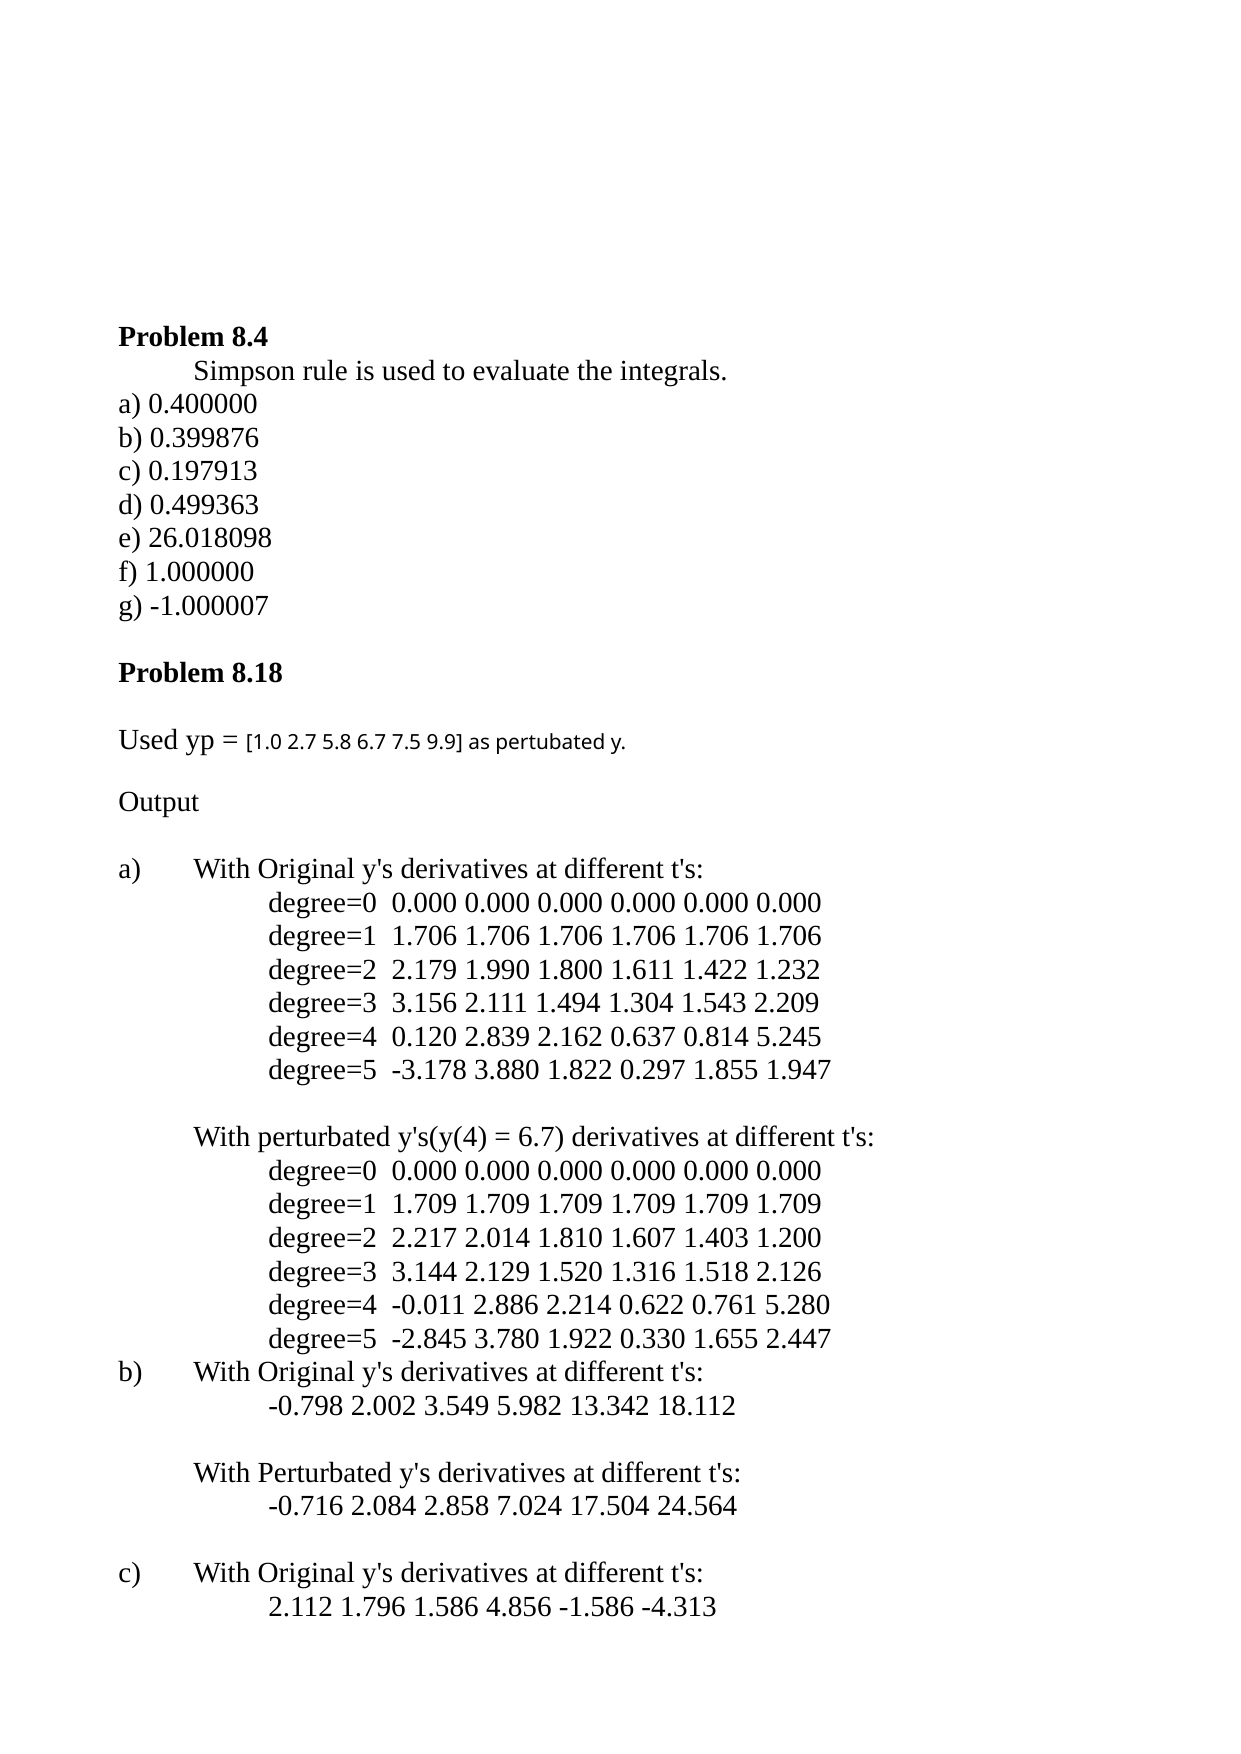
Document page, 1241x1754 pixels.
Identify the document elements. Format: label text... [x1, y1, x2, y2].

text c) 0.197913 [118, 453, 1122, 487]
text b) 0.399876 [118, 420, 1122, 453]
text degree=0 0.000 0.000 0.000 0.000 0.000 0.000 [118, 885, 1122, 918]
text With perturbated y's(y(4) = 6.7) derivatives at different t's: [118, 1119, 1122, 1153]
text f) 1.000000 [118, 554, 1122, 588]
text With Perturbated y's derivatives at different t's: [118, 1455, 1122, 1488]
text degree=4 0.120 2.839 2.162 0.637 0.814 5.245 [118, 1019, 1122, 1052]
text degree=3 3.144 2.129 1.520 1.316 1.518 2.126 [118, 1254, 1122, 1287]
text b) With Original y's derivatives at different t's: [118, 1354, 1122, 1388]
text degree=5 -3.178 3.880 1.822 0.297 1.855 1.947 [118, 1052, 1122, 1086]
text g) -1.000007 [118, 588, 1122, 621]
text degree=3 3.156 2.111 1.494 1.304 1.543 2.209 [118, 985, 1122, 1019]
text e) 26.018098 [118, 521, 1122, 554]
text degree=5 -2.845 3.780 1.922 0.330 1.655 2.447 [118, 1321, 1122, 1354]
text degree=1 1.709 1.709 1.709 1.709 1.709 1.709 [118, 1187, 1122, 1220]
text -0.798 2.002 3.549 5.982 13.342 18.112 [118, 1388, 1122, 1421]
text degree=1 1.706 1.706 1.706 1.706 1.706 1.706 [118, 918, 1122, 952]
text Problem 8.4 [118, 319, 1122, 353]
text a) 0.400000 [118, 386, 1122, 420]
text Used yp = [1.0 2.7 5.8 6.7 7.5 9.9] as pertubated y. [118, 722, 1122, 755]
text degree=2 2.179 1.990 1.800 1.611 1.422 1.232 [118, 952, 1122, 985]
text degree=0 0.000 0.000 0.000 0.000 0.000 0.000 [118, 1153, 1122, 1187]
text Output [118, 784, 1122, 818]
text Problem 8.18 [118, 655, 1122, 688]
text Simpson rule is used to evaluate the integrals. [118, 353, 1122, 386]
text -0.716 2.084 2.858 7.024 17.504 24.564 [118, 1488, 1122, 1522]
text d) 0.499363 [118, 487, 1122, 521]
text c) With Original y's derivatives at different t's: [118, 1556, 1122, 1589]
text a) With Original y's derivatives at different t's: [118, 851, 1122, 885]
text degree=2 2.217 2.014 1.810 1.607 1.403 1.200 [118, 1220, 1122, 1254]
text degree=4 -0.011 2.886 2.214 0.622 0.761 5.280 [118, 1287, 1122, 1321]
text 2.112 1.796 1.586 4.856 -1.586 -4.313 [118, 1589, 1122, 1623]
